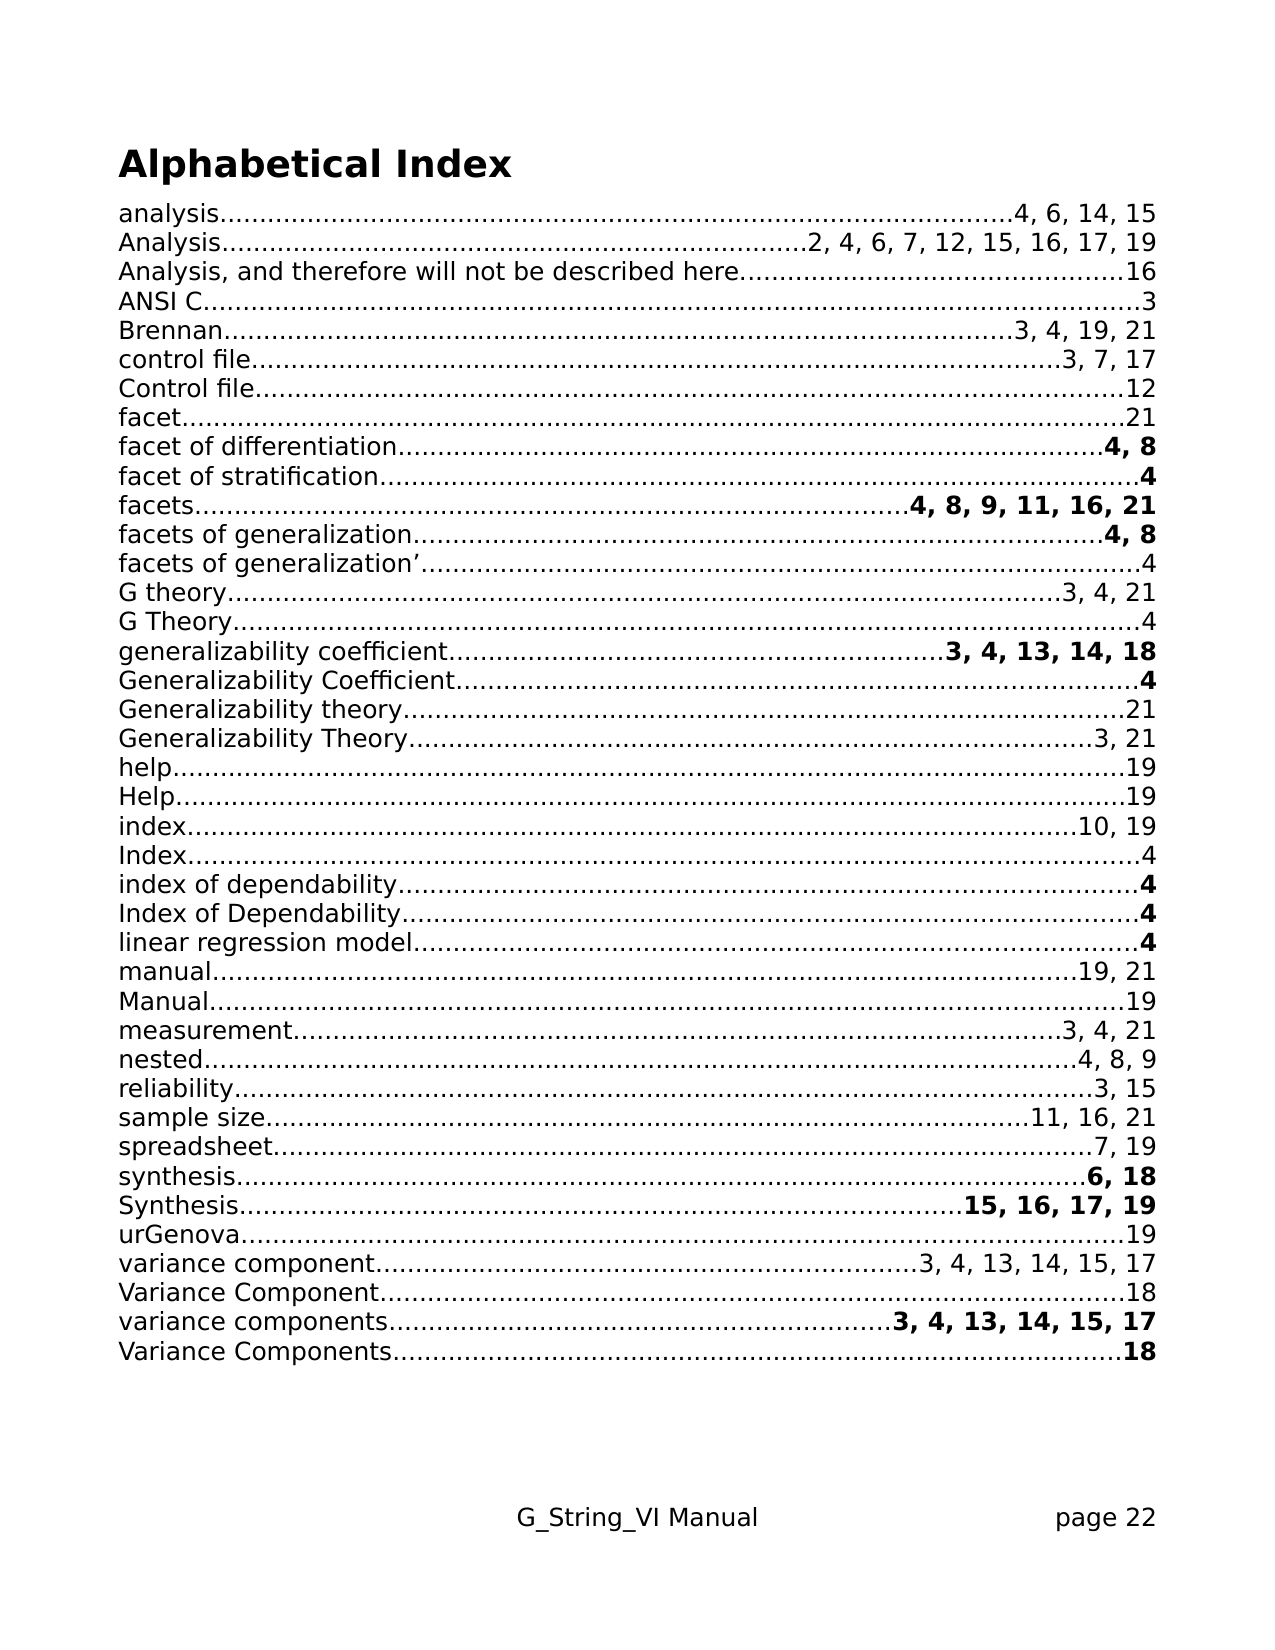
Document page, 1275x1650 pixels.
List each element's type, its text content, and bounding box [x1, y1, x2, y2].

text reliability 3, 15 [118, 1074, 1157, 1103]
text Variance Component 18 [118, 1278, 1157, 1308]
text Generalizability Theory 3, 21 [118, 724, 1157, 753]
text facets of generalization’ 4 [118, 549, 1157, 578]
text Manual 19 [118, 987, 1157, 1016]
text index 10, 19 [118, 812, 1157, 841]
text analysis 4, 6, 14, 15 [118, 199, 1157, 228]
text facet 21 [118, 403, 1157, 433]
text control file 3, 7, 17 [118, 345, 1157, 374]
text Variance Components 18 [118, 1337, 1157, 1366]
text G Theory 4 [118, 608, 1157, 637]
text facet of stratification 4 [118, 462, 1157, 491]
text Control file 12 [118, 374, 1157, 403]
text Help 19 [118, 783, 1157, 812]
text help 19 [118, 753, 1157, 783]
text G theory 3, 4, 21 [118, 578, 1157, 608]
text synthesis 6, 18 [118, 1162, 1157, 1191]
text manual 19, 21 [118, 958, 1157, 987]
text spreadsheet 7, 19 [118, 1133, 1157, 1162]
text Analysis, and therefore will not be described here. 16 [118, 258, 1157, 287]
text nested 4, 8, 9 [118, 1045, 1157, 1074]
text Analysis 2, 4, 6, 7, 12, 15, 16, 17, 19 [118, 228, 1157, 258]
text variance component 3, 4, 13, 14, 15, 17 [118, 1249, 1157, 1278]
text sample size 11, 16, 21 [118, 1103, 1157, 1133]
text Brennan 3, 4, 19, 21 [118, 316, 1157, 345]
subtitle Alphabetical Index [118, 143, 1157, 187]
text ANSI C 3 [118, 287, 1157, 316]
text Generalizability Coefficient 4 [118, 666, 1157, 695]
text index of dependability 4 [118, 870, 1157, 899]
text generalizability coefficient 3, 4, 13, 14, 18 [118, 637, 1157, 666]
text Index 4 [118, 841, 1157, 870]
text facets 4, 8, 9, 11, 16, 21 [118, 491, 1157, 520]
text measurement 3, 4, 21 [118, 1016, 1157, 1045]
text facet of differentiation 4, 8 [118, 433, 1157, 462]
text facets of generalization 4, 8 [118, 520, 1157, 549]
text linear regression model 4 [118, 928, 1157, 958]
text Generalizability theory 21 [118, 695, 1157, 724]
text variance components 3, 4, 13, 14, 15, 17 [118, 1308, 1157, 1337]
text urGenova 19 [118, 1220, 1157, 1249]
text Index of Dependability 4 [118, 899, 1157, 928]
text Synthesis 15, 16, 17, 19 [118, 1191, 1157, 1220]
